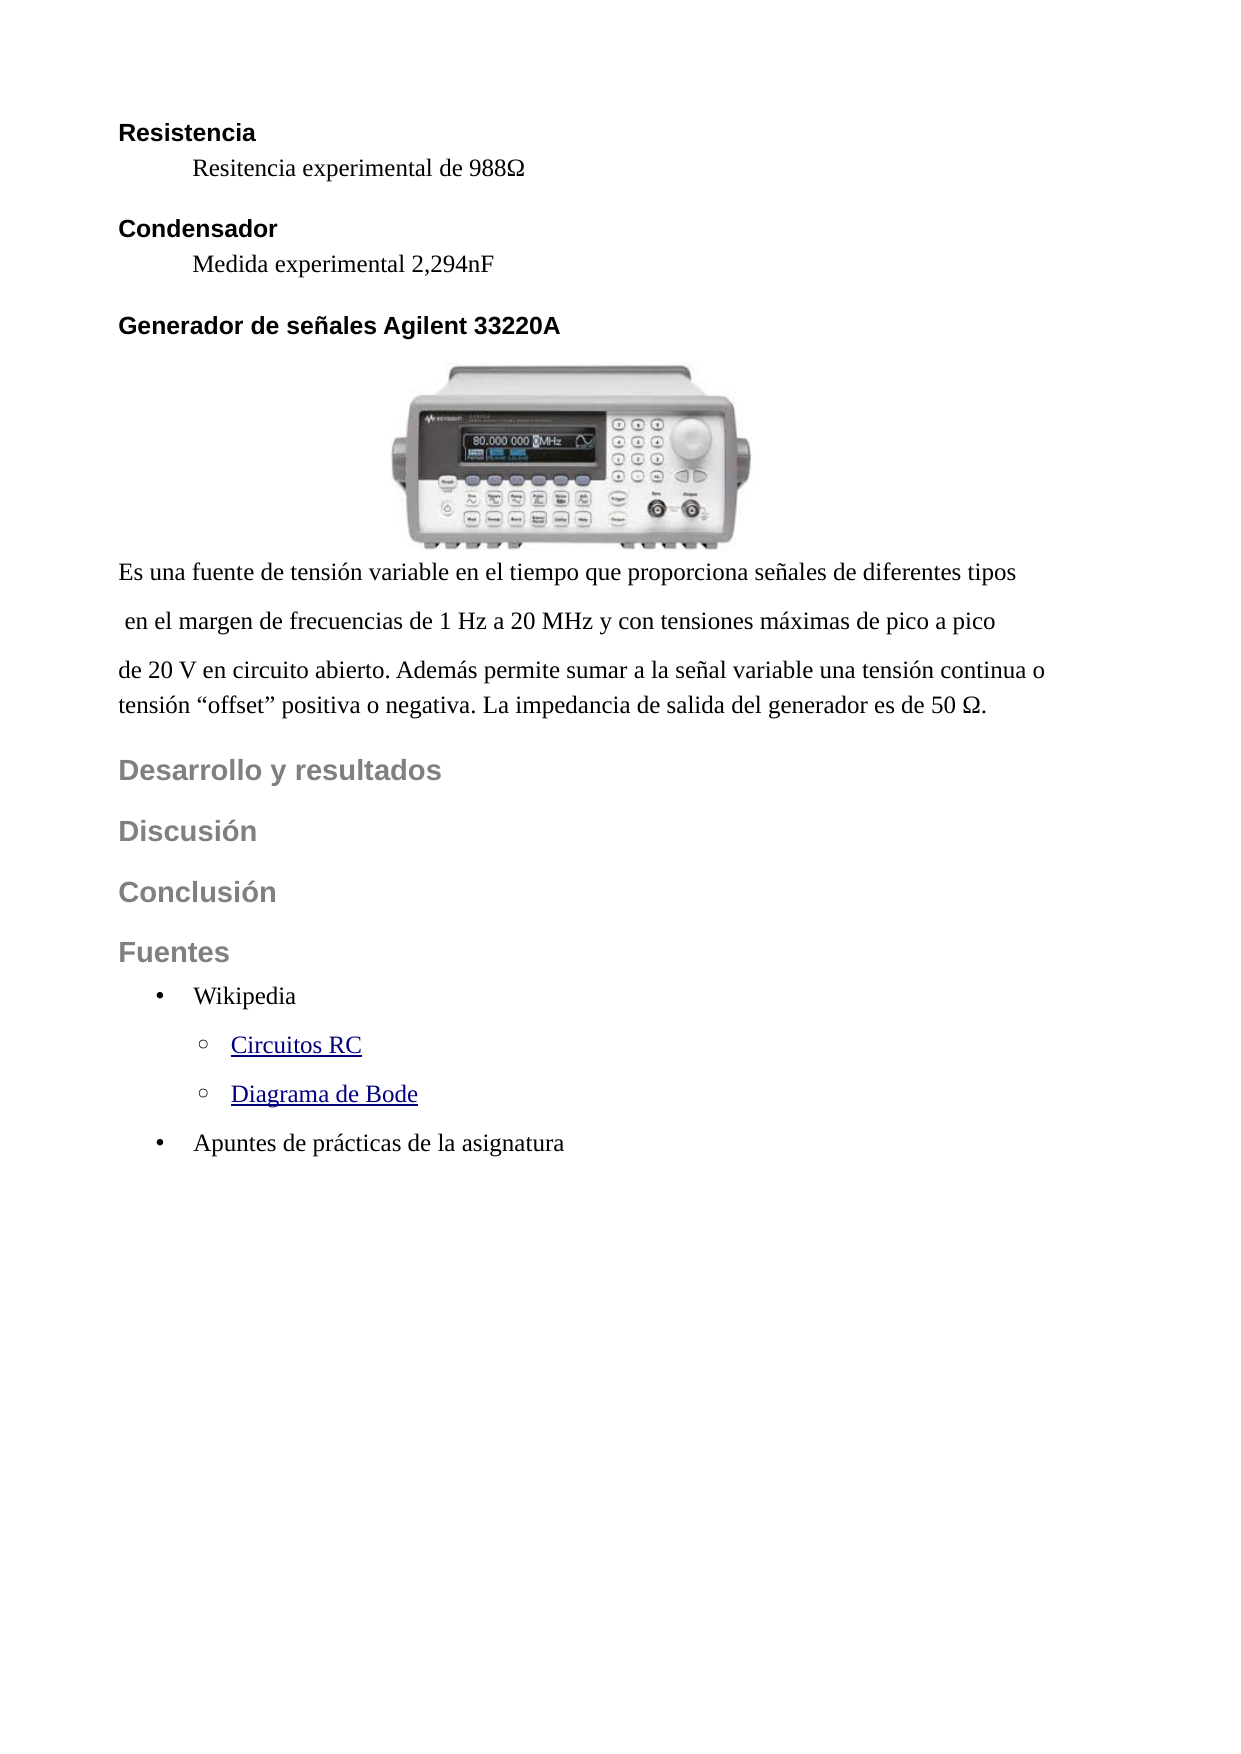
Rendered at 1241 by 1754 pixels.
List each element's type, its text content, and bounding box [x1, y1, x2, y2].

text en el margen de frecuencias de 1 Hz a 20 MHz y con tensiones máximas de pico a pico [118, 606, 1122, 635]
subtitle Condensador [118, 214, 1122, 243]
subtitle Fuentes [118, 935, 1122, 969]
list Apuntes de prácticas de la asignatura [156, 1128, 1122, 1157]
subtitle Generador de señales Agilent 33220A [118, 311, 1122, 339]
subtitle Resistencia [118, 118, 1122, 147]
list Diagrama de Bode [193, 1079, 1122, 1108]
subtitle Desarrollo y resultados [118, 753, 1122, 787]
text Es una fuente de tensión variable en el tiempo que proporciona señales de diferentes tipos [118, 346, 1122, 586]
list Wikipedia [156, 981, 1122, 1010]
subtitle Conclusión [118, 874, 1122, 908]
picture [389, 362, 753, 552]
subtitle Discusión [118, 814, 1122, 847]
list Circuitos RC [193, 1030, 1122, 1059]
text Medida experimental 2,294nF [118, 249, 1122, 278]
text Resitencia experimental de 988Ω [118, 153, 1122, 182]
text de 20 V en circuito abierto. Además permite sumar a la señal variable una tensión continua o tensión “offset” positiva o negativa. La impedancia de salida del generador es de 50 Ω. [118, 655, 1122, 718]
